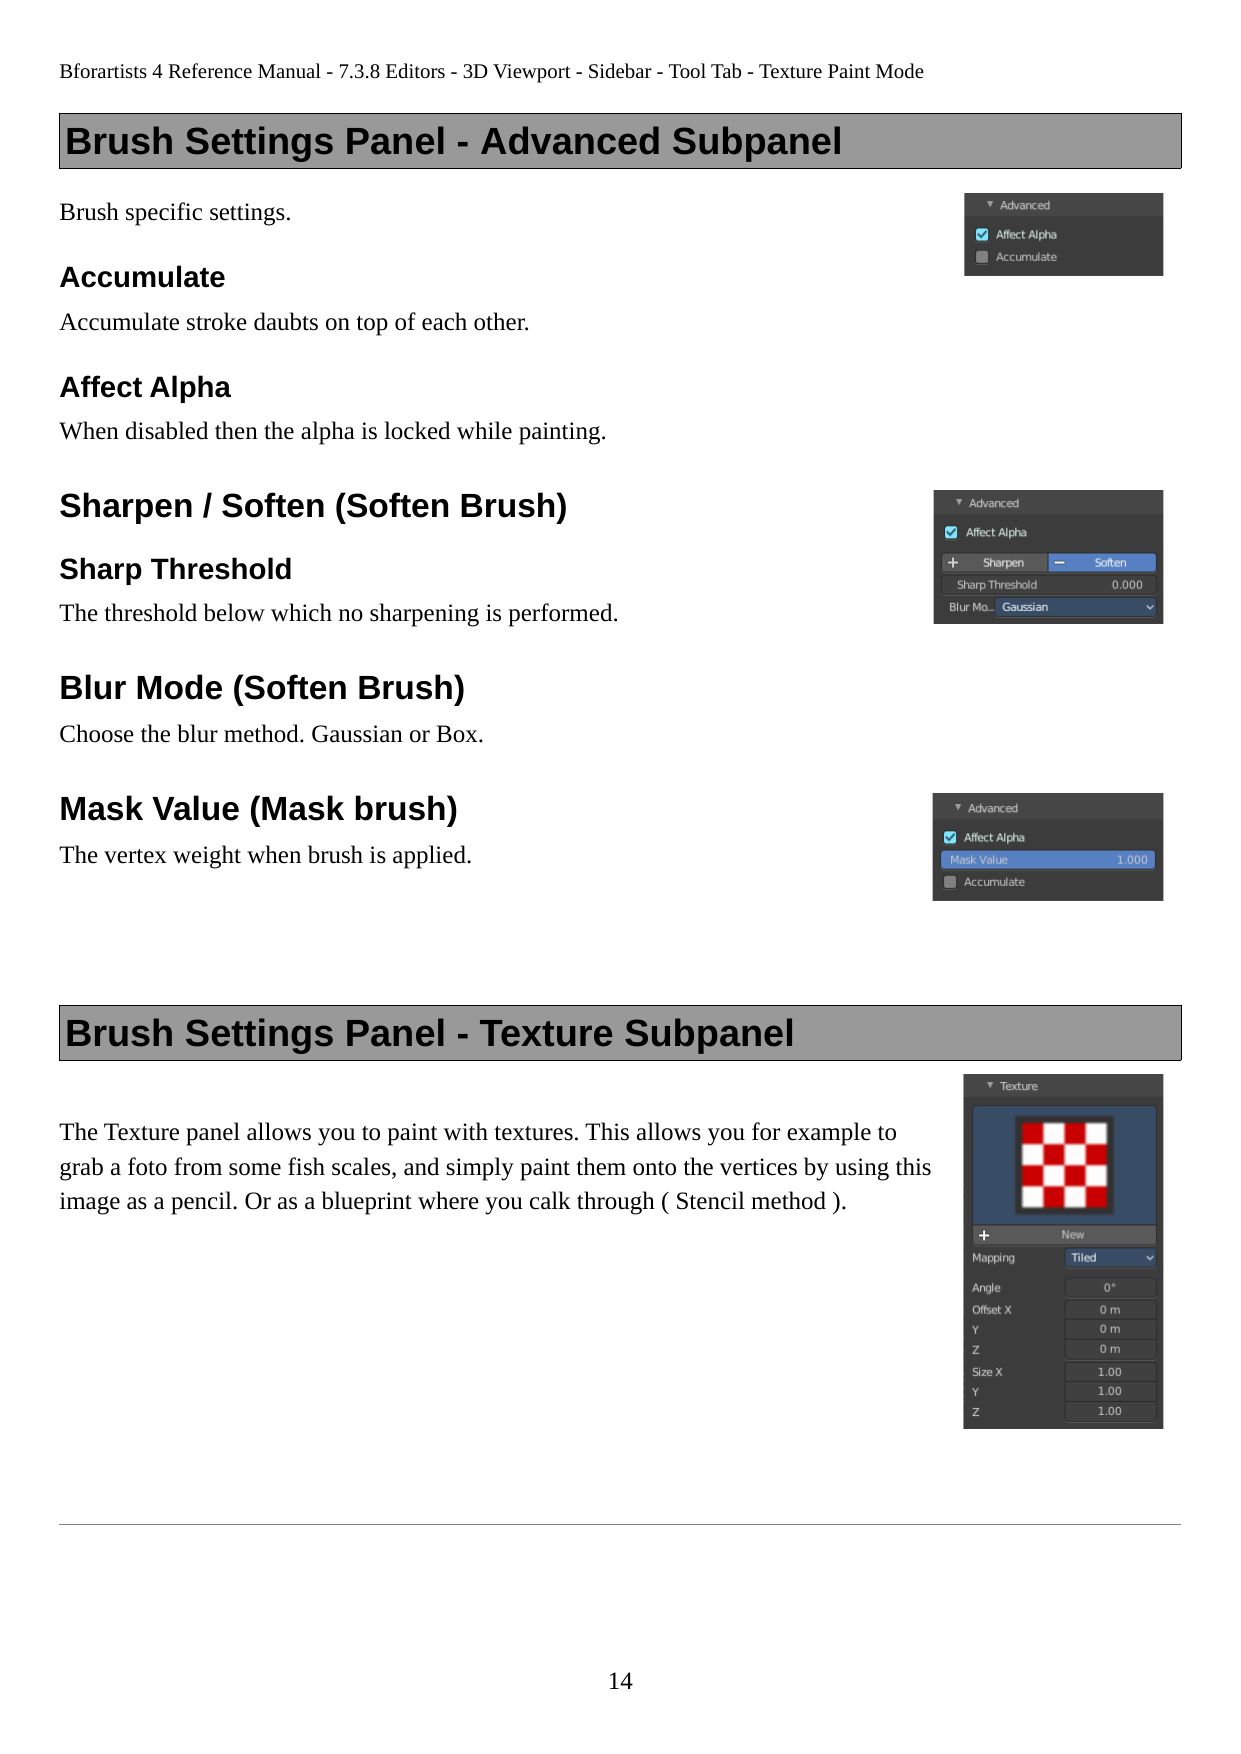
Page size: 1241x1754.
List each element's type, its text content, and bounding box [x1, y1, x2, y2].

text The vertex weight when brush is applied. [59, 840, 932, 869]
subtitle Blur Mode (Soften Brush) [59, 668, 1181, 707]
subtitle [1164, 552, 1181, 586]
text Choose the blur method. Gaussian or Box. [59, 719, 1181, 748]
picture [932, 793, 1164, 901]
subtitle Accumulate [59, 260, 1181, 294]
text The Texture panel allows you to paint with textures. This allows you for example to grab a foto from some fish scales, and simply paint them onto the vertices by using this image as a pencil. Or as a blueprint where you calk through ( Stencil method ). [59, 1117, 963, 1215]
text When disabled then the alpha is locked while painting. [59, 416, 1181, 445]
picture [933, 490, 1164, 624]
text Accumulate stroke daubts on top of each other. [59, 307, 1181, 335]
text Brush specific settings. [59, 197, 964, 225]
picture [963, 1074, 1164, 1429]
table_header Brush Settings Panel - Advanced Subpanel [60, 114, 1181, 168]
picture [964, 193, 1164, 276]
subtitle Affect Alpha [59, 370, 1181, 404]
subtitle Sharp Threshold [59, 552, 933, 586]
subtitle Sharpen / Soften (Soften Brush) [59, 486, 1181, 525]
subtitle Mask Value (Mask brush) [59, 789, 1181, 828]
table_header Brush Settings Panel - Texture Subpanel [60, 1006, 1181, 1060]
text The threshold below which no sharpening is performed. [59, 598, 1181, 627]
